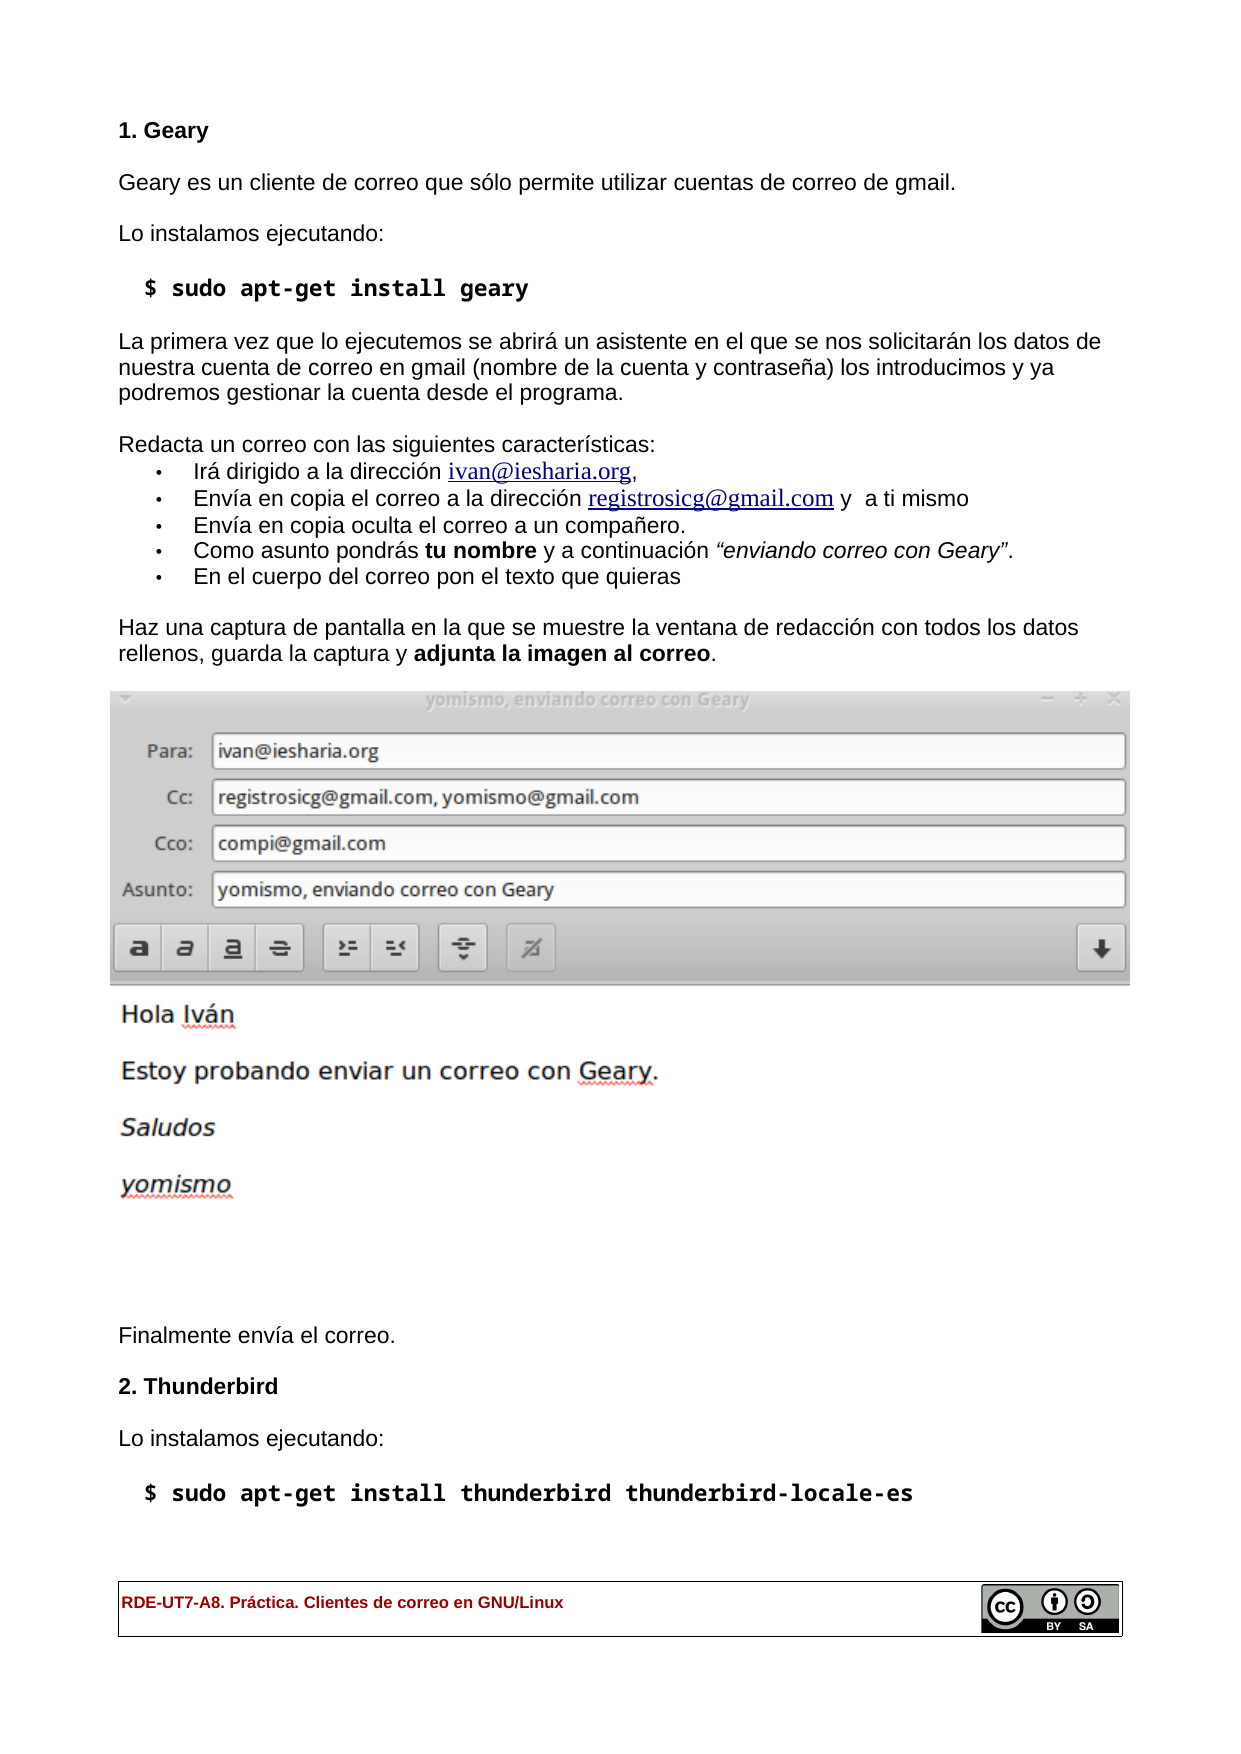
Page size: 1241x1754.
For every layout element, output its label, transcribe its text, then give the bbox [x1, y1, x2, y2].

text 1. Geary [118, 118, 1122, 144]
list Como asunto pondrás tu nombre y a continuación “enviando correo con Geary”. [156, 538, 1122, 563]
list Envía en copia oculta el correo a un compañero. [156, 512, 1122, 538]
text Lo instalamos ejecutando: [118, 221, 1122, 246]
text Haz una captura de pantalla en la que se muestre la ventana de redacción con todos los datos rellenos, guarda la captura y adjunta la imagen al correo. [118, 615, 1122, 666]
list Envía en copia el correo a la dirección registrosicg@gmail.com y a ti mismo [156, 484, 1122, 512]
text Finalmente envía el correo. [118, 1323, 1122, 1348]
text $ sudo apt-get install thunderbird thunderbird-locale-es [118, 1476, 1122, 1508]
text $ sudo apt-get install geary [118, 272, 1122, 303]
text 2. Thunderbird [118, 1374, 1122, 1399]
text Lo instalamos ejecutando: [118, 1425, 1122, 1451]
text Geary es un cliente de correo que sólo permite utilizar cuentas de correo de gmail. [118, 169, 1122, 195]
text La primera vez que lo ejecutemos se abrirá un asistente en el que se nos solicitarán los datos de nuestra cuenta de correo en gmail (nombre de la cuenta y contraseña) los introducimos y ya podremos gestionar la cuenta desde el programa. [118, 329, 1122, 406]
picture [109, 691, 1131, 1297]
picture [981, 1584, 1119, 1633]
list En el cuerpo del correo pon el texto que quieras [156, 563, 1122, 589]
list Irá dirigido a la dirección ivan@iesharia.org, [156, 457, 1122, 484]
text Redacta un correo con las siguientes características: [118, 431, 1122, 457]
